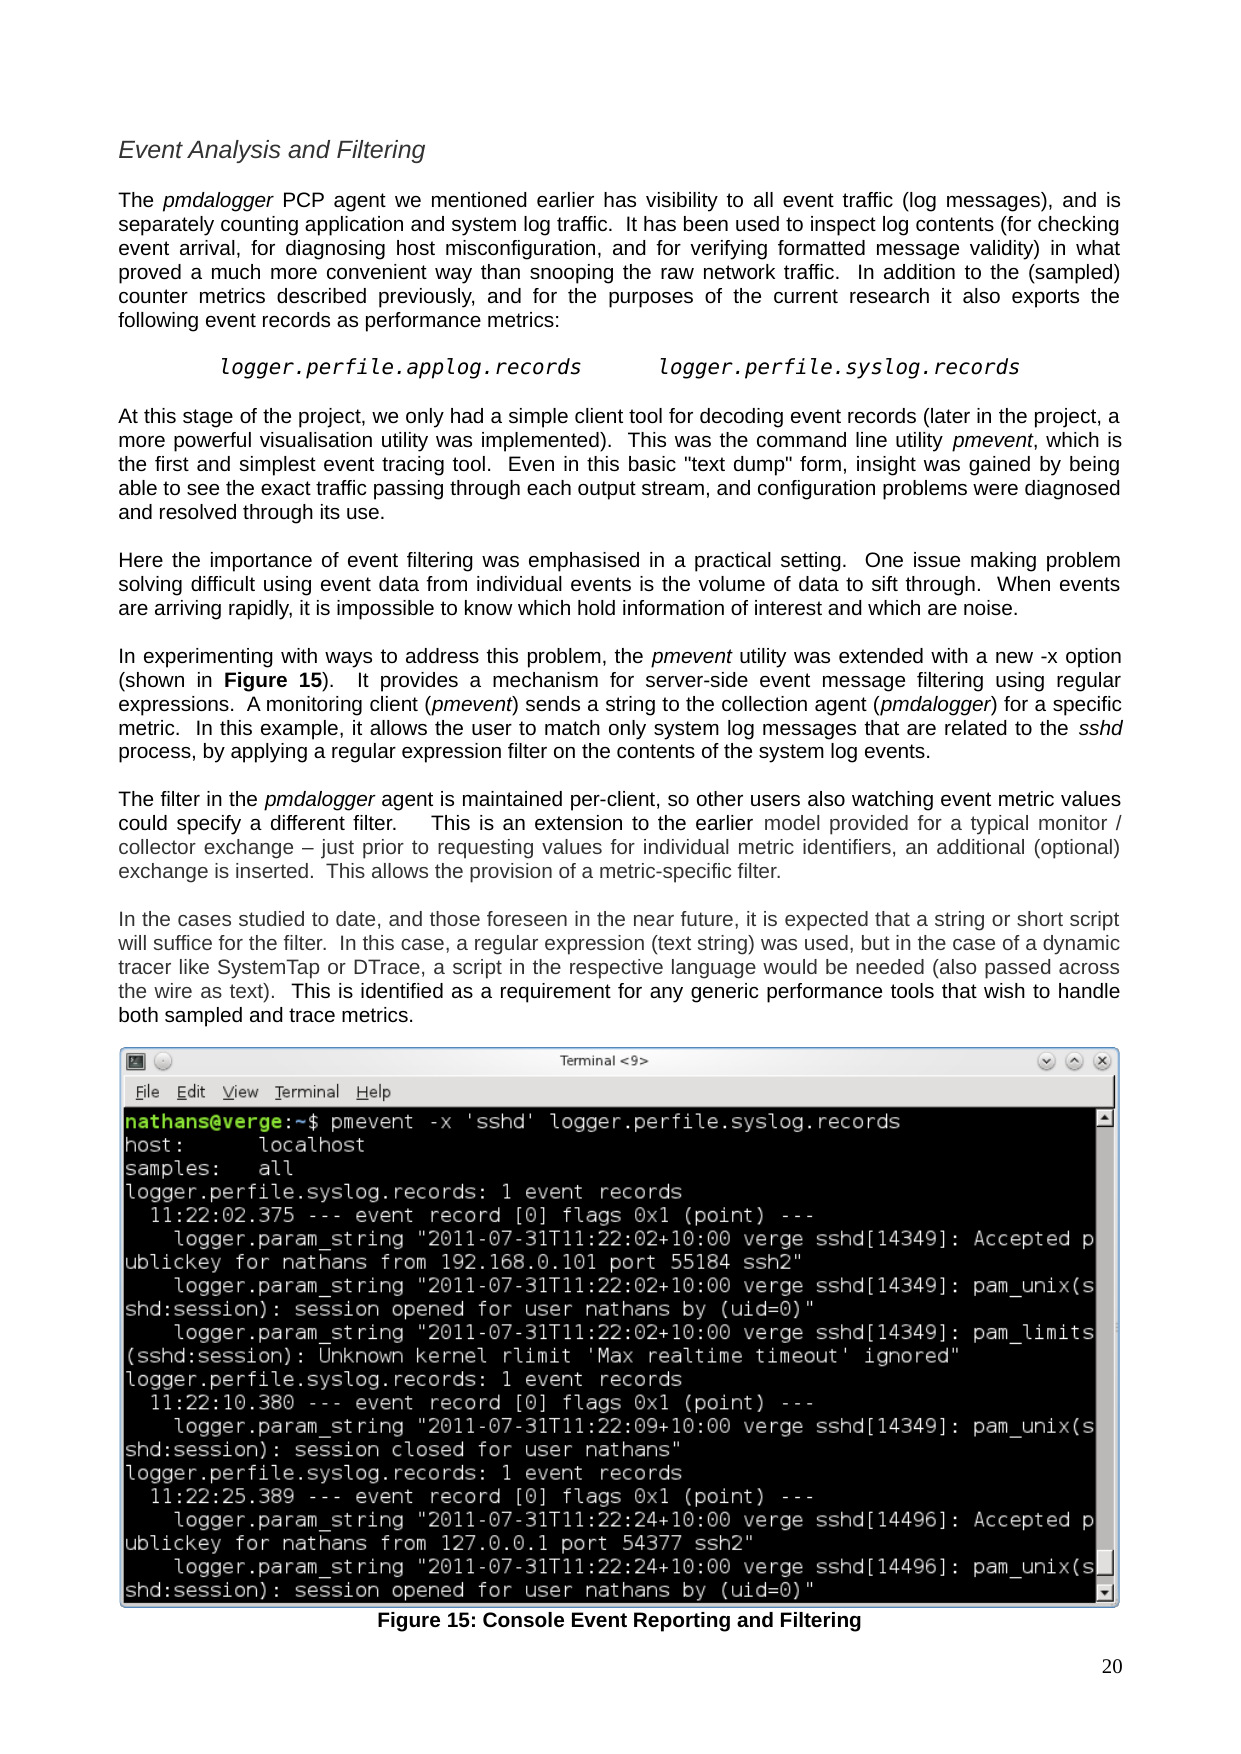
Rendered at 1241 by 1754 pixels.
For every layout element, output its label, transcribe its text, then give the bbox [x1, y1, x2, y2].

text In the cases studied to date, and those foreseen in the near future, it is expected that a string or short script will suffice for the filter. In this case, a regular expression (text string) was used, but in the case of a dynamic tracer like SystemTap or DTrace, a script in the respective language would be needed (also passed across the wire as text). This is identified as a requirement for any generic performance tools that wish to handle both sampled and trace metrics. [118, 907, 1122, 1027]
text In experimenting with ways to address this problem, the pmevent utility was extended with a new -x option (shown in Figure 15). It provides a mechanism for server-side event message filtering using regular expressions. A monitoring client (pmevent) sends a string to the collection agent (pmdalogger) for a specific metric. In this example, it allows the user to match only system log messages that are related to the sshd process, by applying a regular expression filter on the contents of the system log events. [118, 643, 1122, 763]
text Figure 15: Console Event Reporting and Filtering [119, 1608, 1119, 1631]
text The filter in the pmdalogger agent is maintained per-client, so other users also watching event metric values could specify a different filter. This is an extension to the earlier model provided for a typical monitor / collector exchange – just prior to requesting values for individual metric identifiers, an additional (optional) exchange is inserted. This allows the provision of a metric-specific filter. [118, 787, 1122, 883]
text logger.perfile.applog.records logger.perfile.syslog.records [118, 355, 1122, 380]
picture [119, 1047, 1120, 1608]
text Here the importance of event filtering was emphasised in a practical setting. One issue making problem solving difficult using event data from individual events is the volume of data to sift through. When events are arriving rapidly, it is impossible to know which hold information of interest and which are noise. [118, 548, 1122, 619]
text At this stage of the project, we only had a simple client tool for decoding event records (later in the project, a more powerful visualisation utility was implemented). This was the command line utility pmevent, which is the first and simplest event tracing tool. Even in this basic "text dump" form, insight was gained by being able to see the exact traffic passing through each output stream, and configuration problems were diagnosed and resolved through its use. [118, 404, 1122, 524]
text Event Analysis and Filtering [118, 135, 1122, 164]
text The pmdalogger PCP agent we mentioned earlier has visibility to all event traffic (log messages), and is separately counting application and system log traffic. It has been used to inspect log contents (for checking event arrival, for diagnosing host misconfiguration, and for verifying formatted message validity) in what proved a much more convenient way than snooping the raw network traffic. In addition to the (sampled) counter metrics described previously, and for the purposes of the current research it also exports the following event records as performance metrics: [118, 188, 1122, 331]
